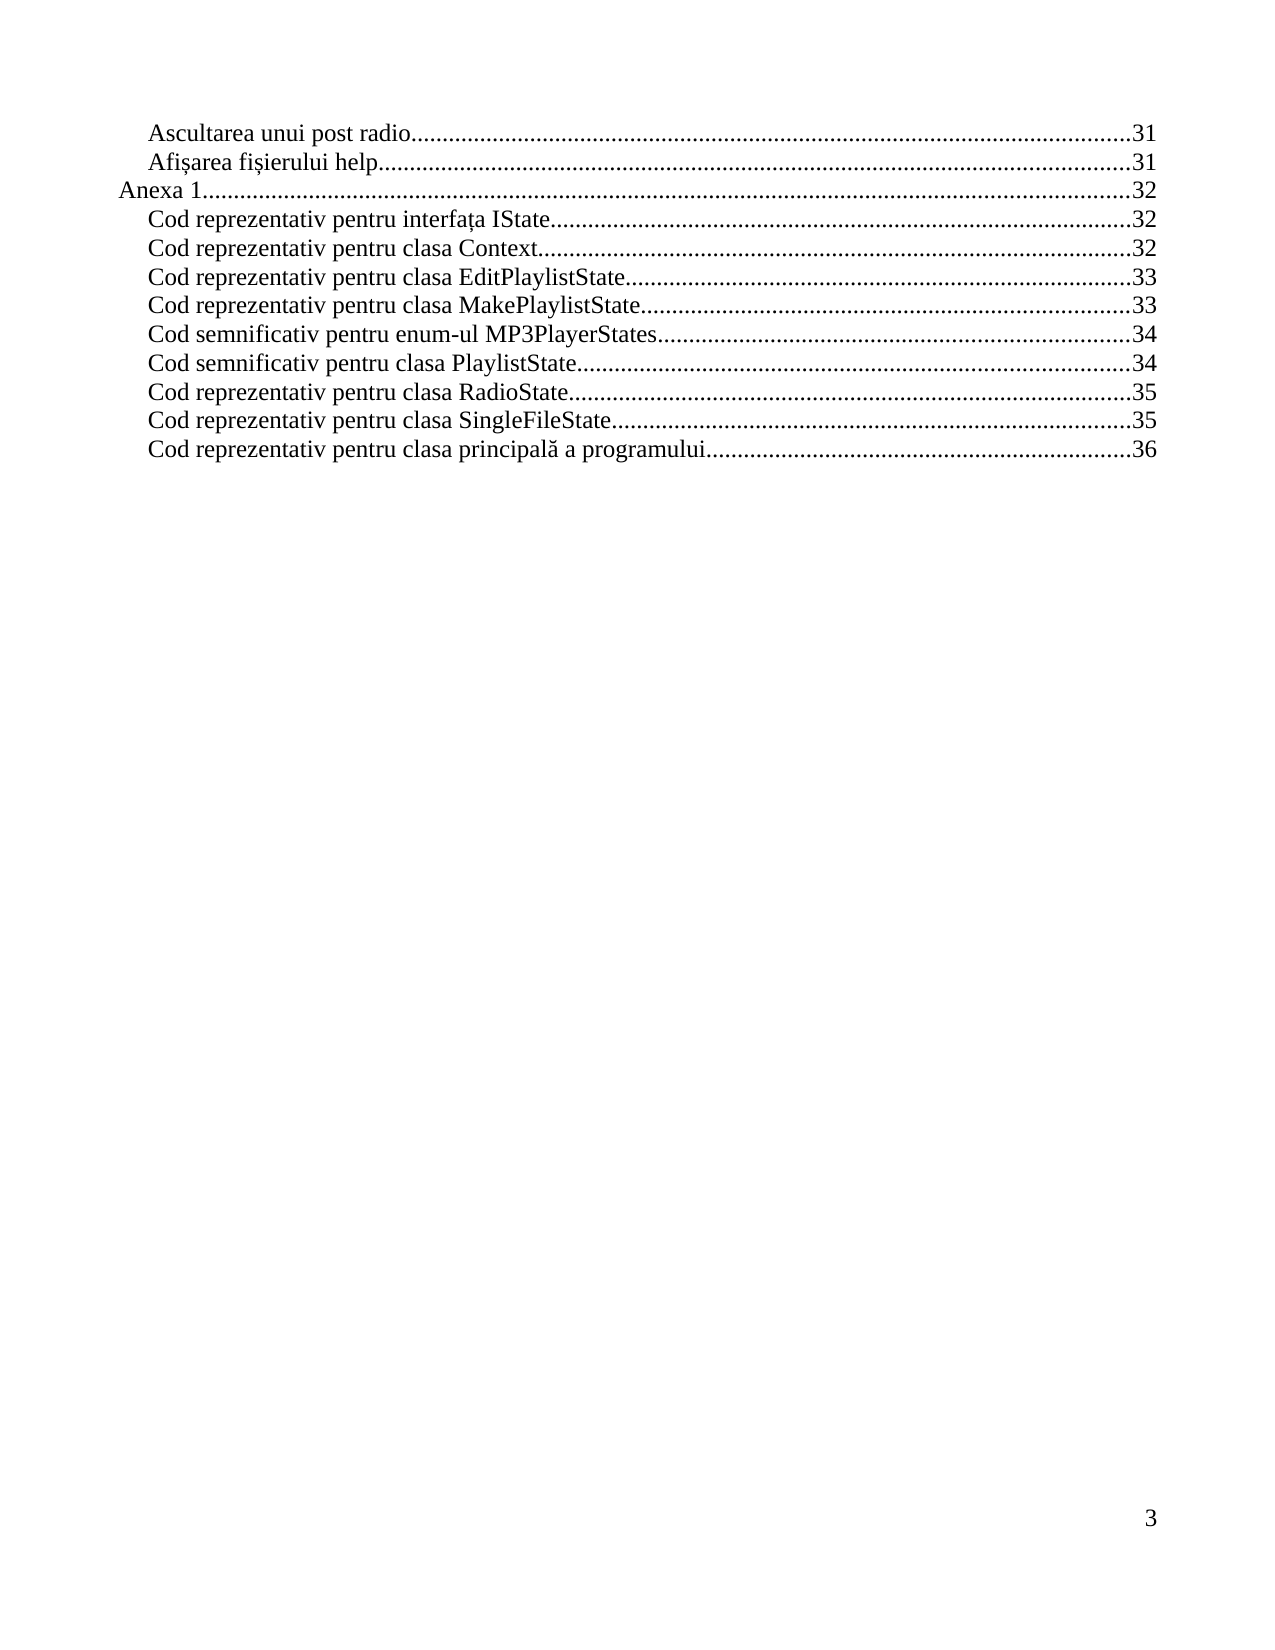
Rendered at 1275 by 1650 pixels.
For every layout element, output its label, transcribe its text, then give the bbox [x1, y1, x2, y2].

text Cod reprezentativ pentru clasa principală a programului 36 [148, 434, 1157, 463]
text Afișarea fișierului help 31 [148, 147, 1157, 176]
text Cod reprezentativ pentru clasa SingleFileState 35 [148, 406, 1157, 434]
text Cod reprezentativ pentru interfața IState 32 [148, 204, 1157, 233]
text Ascultarea unui post radio 31 [148, 118, 1157, 147]
text Cod semnificativ pentru clasa PlaylistState 34 [148, 348, 1157, 377]
text Cod reprezentativ pentru clasa Context 32 [148, 233, 1157, 262]
text Cod reprezentativ pentru clasa MakePlaylistState 33 [148, 291, 1157, 319]
text Cod semnificativ pentru enum-ul MP3PlayerStates 34 [148, 319, 1157, 348]
text Cod reprezentativ pentru clasa RadioState 35 [148, 377, 1157, 406]
text Cod reprezentativ pentru clasa EditPlaylistState 33 [148, 262, 1157, 291]
text Anexa 1 32 [118, 176, 1157, 204]
